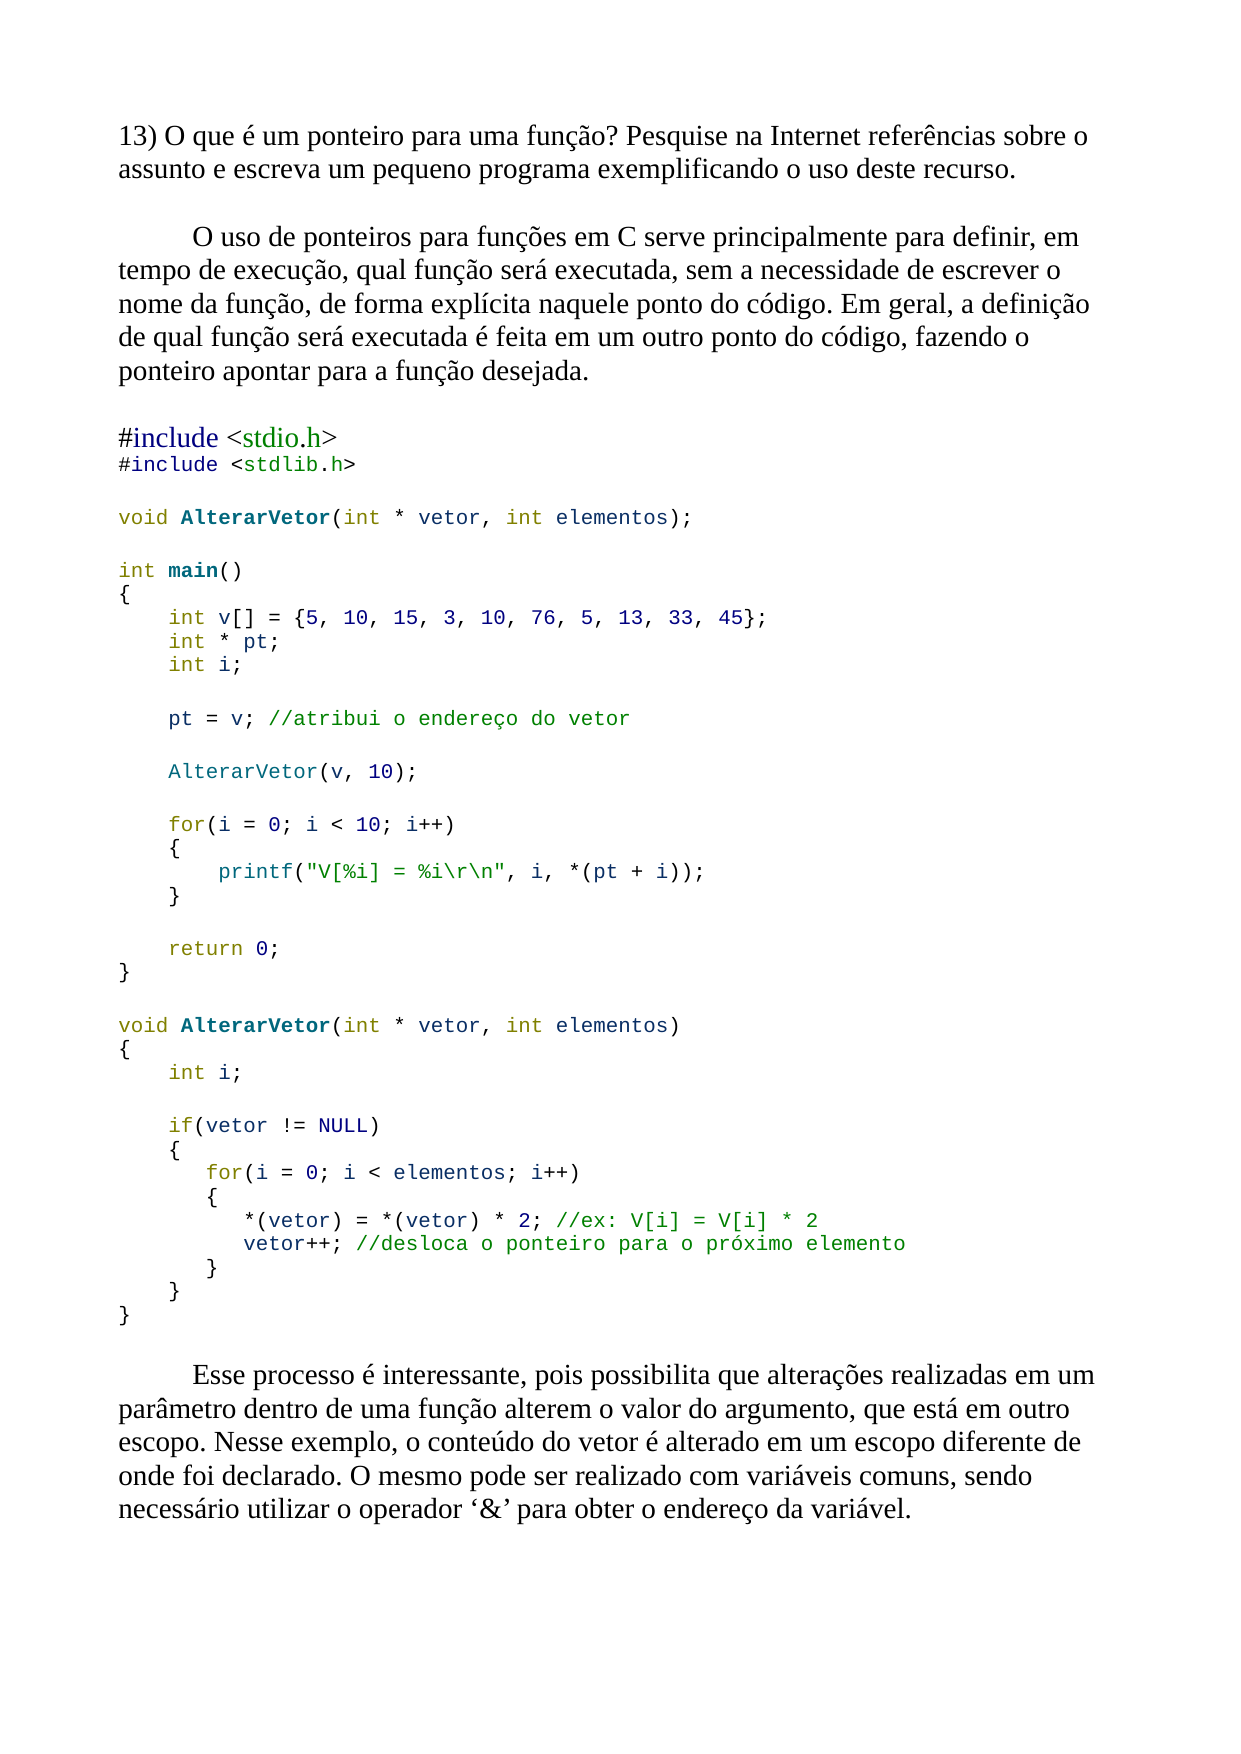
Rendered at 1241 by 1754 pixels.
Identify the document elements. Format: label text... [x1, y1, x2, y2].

text } [118, 1281, 1122, 1304]
text int i; [118, 1062, 1122, 1086]
text 13) O que é um ponteiro para uma função? Pesquise na Internet referências sobre o assunto e escreva um pequeno programa exemplificando o uso deste recurso. [118, 118, 1122, 185]
text vetor++; //desloca o ponteiro para o próximo elemento [118, 1233, 1122, 1257]
text } [118, 1304, 1122, 1328]
text for(i = 0; i < 10; i++) [118, 814, 1122, 837]
text int main() [118, 560, 1122, 583]
text void AlterarVetor(int * vetor, int elementos); [118, 507, 1122, 530]
text { [118, 837, 1122, 861]
text { [118, 1186, 1122, 1209]
text { [118, 1038, 1122, 1062]
text *(vetor) = *(vetor) * 2; //ex: V[i] = V[i] * 2 [118, 1209, 1122, 1233]
text O uso de ponteiros para funções em C serve principalmente para definir, em tempo de execução, qual função será executada, sem a necessidade de escrever o nome da função, de forma explícita naquele ponto do código. Em geral, a definição de qual função será executada é feita em um outro ponto do código, fazendo o ponteiro apontar para a função desejada. [118, 219, 1122, 386]
text } [118, 961, 1122, 985]
text int i; [118, 654, 1122, 678]
text AlterarVetor(v, 10); [118, 761, 1122, 784]
text if(vetor != NULL) [118, 1115, 1122, 1139]
text int * pt; [118, 631, 1122, 654]
text } [118, 1257, 1122, 1281]
text void AlterarVetor(int * vetor, int elementos) [118, 1014, 1122, 1038]
text { [118, 1139, 1122, 1162]
text #include <stdio.h> [118, 420, 1122, 453]
text pt = v; //atribui o endereço do vetor [118, 707, 1122, 731]
text { [118, 583, 1122, 607]
text } [118, 885, 1122, 908]
text Esse processo é interessante, pois possibilita que alterações realizadas em um parâmetro dentro de uma função alterem o valor do argumento, que está em outro escopo. Nesse exemplo, o conteúdo do vetor é alterado em um escopo diferente de onde foi declarado. O mesmo pode ser realizado com variáveis comuns, sendo necessário utilizar o operador ‘&’ para obter o endereço da variável. [118, 1357, 1122, 1525]
text printf("V[%i] = %i\r\n", i, *(pt + i)); [118, 861, 1122, 885]
text int v[] = {5, 10, 15, 3, 10, 76, 5, 13, 33, 45}; [118, 607, 1122, 631]
text #include <stdlib.h> [118, 453, 1122, 477]
text return 0; [118, 938, 1122, 961]
text for(i = 0; i < elementos; i++) [118, 1162, 1122, 1186]
